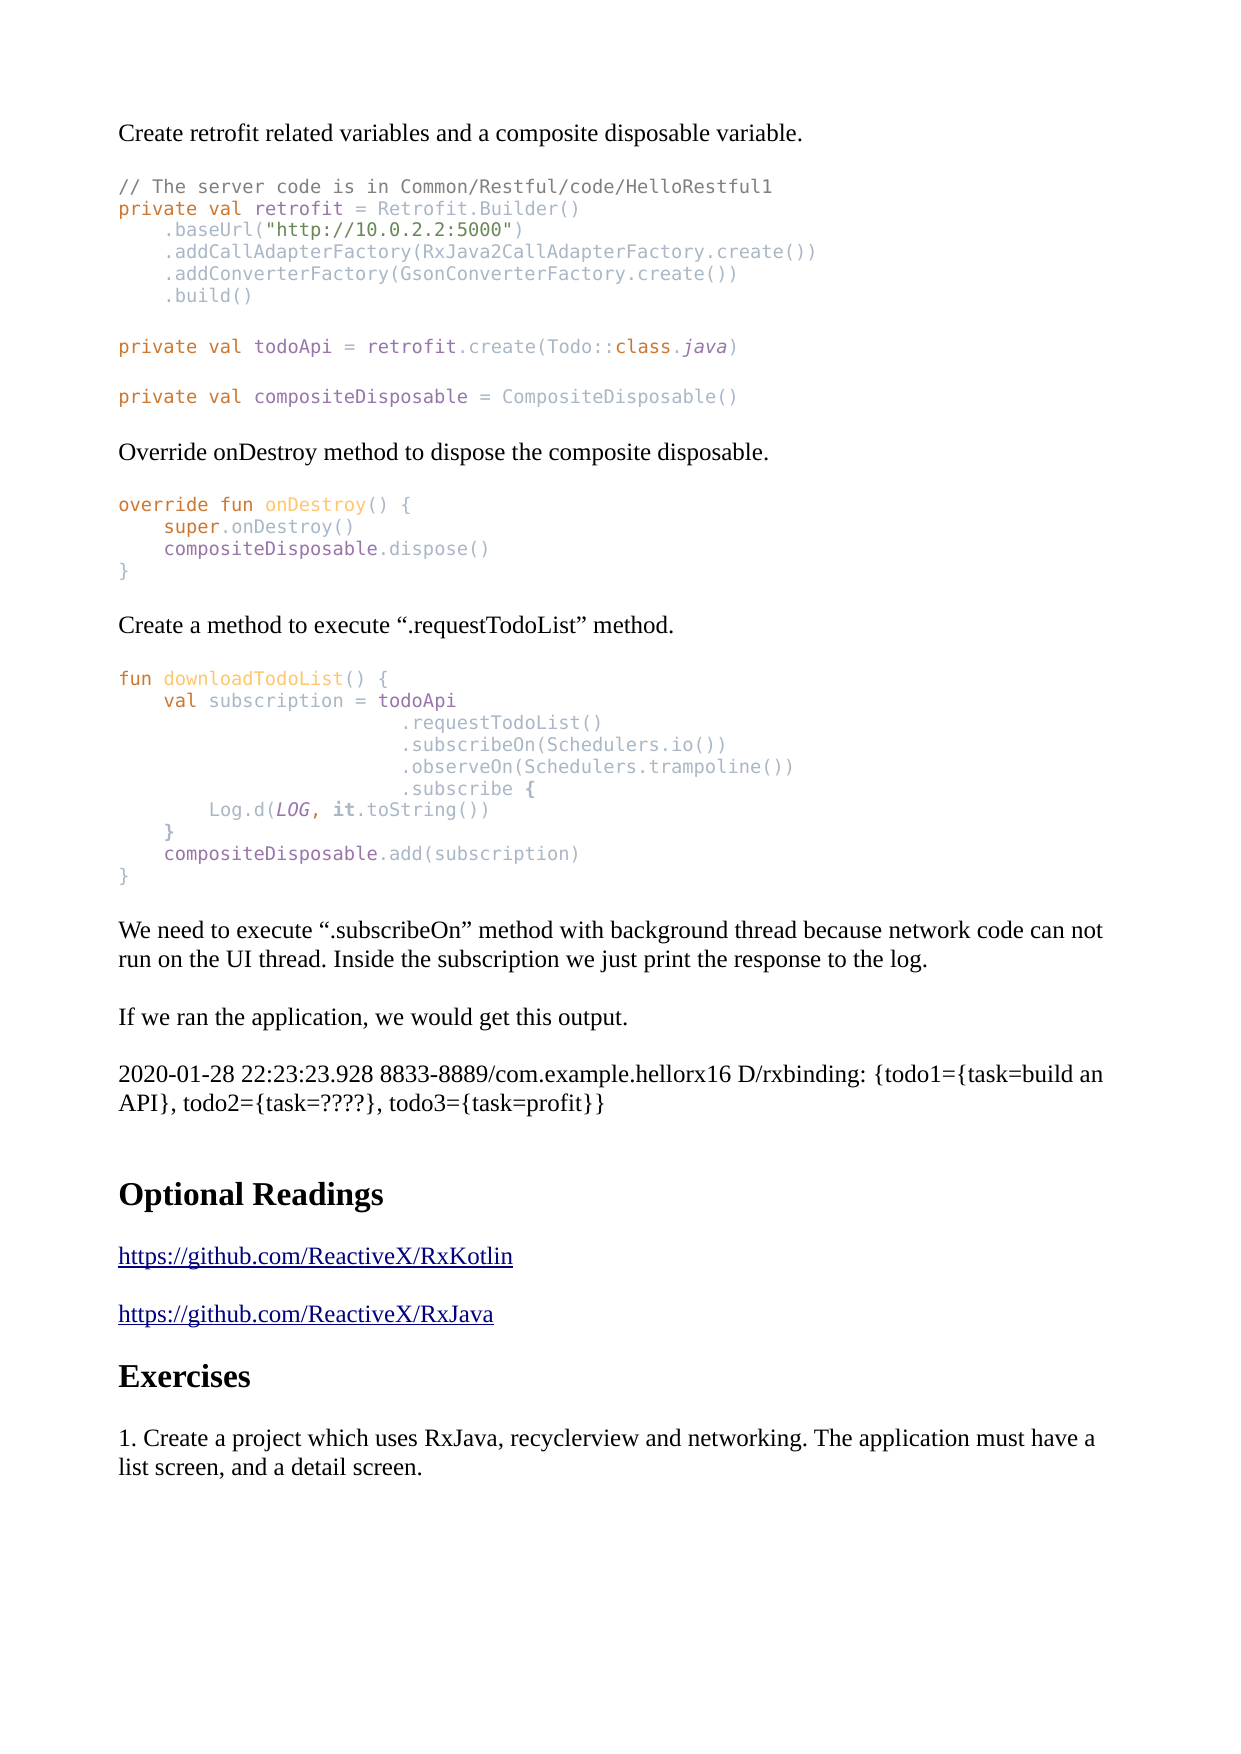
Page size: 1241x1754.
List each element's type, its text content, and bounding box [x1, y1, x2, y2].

text https://github.com/ReactiveX/RxKotlin [118, 1241, 1122, 1270]
text Create a method to execute “.requestTodoList” method. [118, 611, 1122, 639]
text Override onDestroy method to dispose the composite disposable. [118, 437, 1122, 466]
text We need to execute “.subscribeOn” method with background thread because network code can not run on the UI thread. Inside the subscription we just print the response to the log. [118, 916, 1122, 973]
text fun downloadTodoList() { val subscription = todoApi .requestTodoList() .subscribeOn(Schedulers.io()) .observeOn(Schedulers.trampoline()) .subscribe { Log.d(LOG, it.toString()) } compositeDisposable.add(subscription) } [118, 668, 1122, 887]
text Optional Readings [118, 1174, 1122, 1213]
text 1. Create a project which uses RxJava, recyclerview and networking. The application must have a list screen, and a detail screen. [118, 1423, 1122, 1481]
text Create retrofit related variables and a composite disposable variable. [118, 118, 1122, 147]
text 2020-01-28 22:23:23.928 8833-8889/com.example.hellorx16 D/rxbinding: {todo1={task=build an API}, todo2={task=????}, todo3={task=profit}} [118, 1059, 1122, 1117]
text override fun onDestroy() { super.onDestroy() compositeDisposable.dispose() } [118, 494, 1122, 582]
text If we ran the application, we would get this output. [118, 1002, 1122, 1031]
text // The server code is in Common/Restful/code/HelloRestful1 private val retrofit = Retrofit.Builder() .baseUrl("http://10.0.2.2:5000") .addCallAdapterFactory(RxJava2CallAdapterFactory.create()) .addConverterFactory(GsonConverterFactory.create()) .build() private val todoApi = retrofit.create(Todo::class.java) private val compositeDisposable = CompositeDisposable() [118, 176, 1122, 408]
text https://github.com/ReactiveX/RxJava [118, 1299, 1122, 1328]
text Exercises [118, 1356, 1122, 1395]
